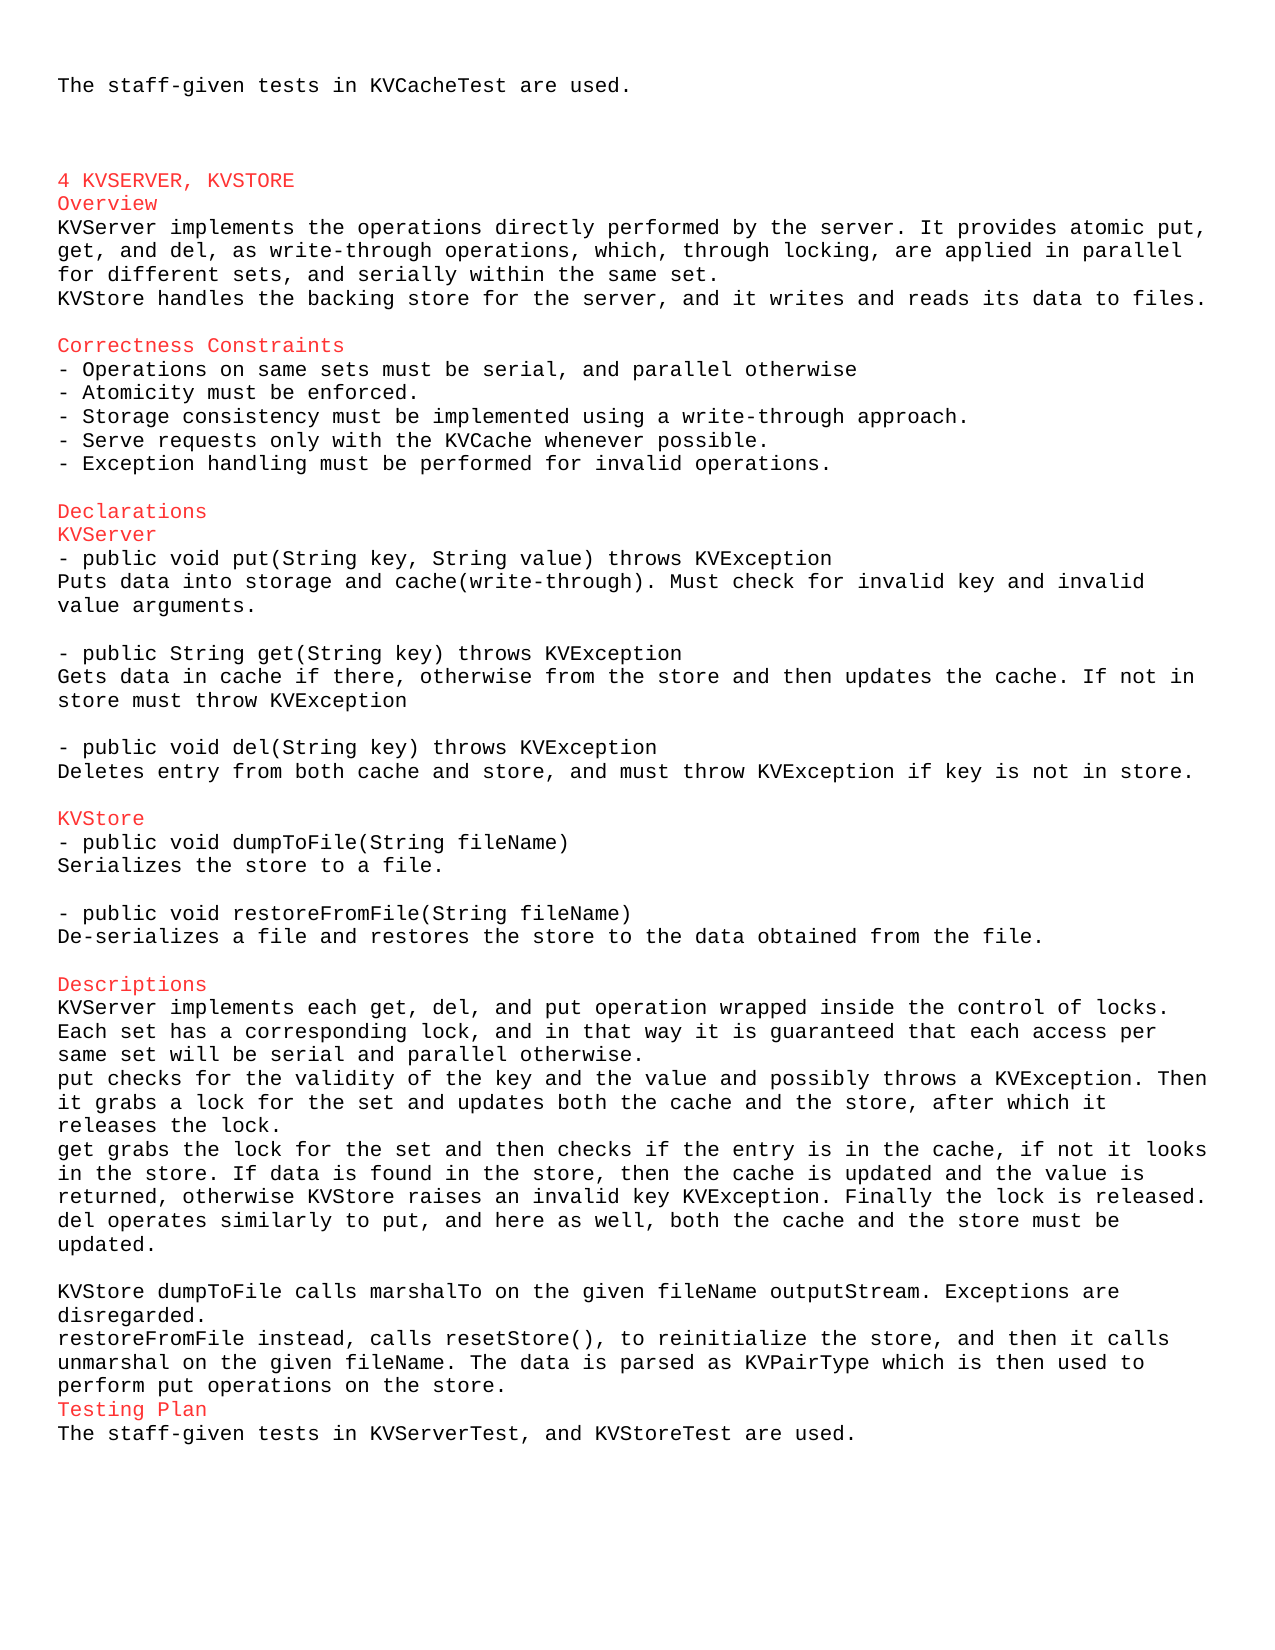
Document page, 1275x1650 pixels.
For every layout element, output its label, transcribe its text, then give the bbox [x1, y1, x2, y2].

text - Atomicity must be enforced. [57, 382, 1218, 406]
text The staff-given tests in KVServerTest, and KVStoreTest are used. [57, 1423, 1218, 1446]
text get grabs the lock for the set and then checks if the entry is in the cache, if not it looks in the store. If data is found in the store, then the cache is updated and the value is returned, otherwise KVStore raises an invalid key KVException. Finally the lock is released. [57, 1139, 1218, 1210]
text KVStore handles the backing store for the server, and it writes and reads its data to files. [57, 288, 1218, 311]
text Descriptions [57, 973, 1218, 997]
text - Storage consistency must be implemented using a write-through approach. [57, 406, 1218, 430]
text Deletes entry from both cache and store, and must throw KVException if key is not in store. [57, 761, 1218, 784]
text - public String get(String key) throws KVException [57, 642, 1218, 666]
text - public void restoreFromFile(String fileName) [57, 903, 1218, 926]
text Testing Plan [57, 1399, 1218, 1423]
text Overview [57, 193, 1218, 217]
text - Serve requests only with the KVCache whenever possible. [57, 430, 1218, 453]
text The staff-given tests in KVCacheTest are used. [57, 75, 1218, 99]
text - public void del(String key) throws KVException [57, 737, 1218, 761]
text 4 KVSERVER, KVSTORE [57, 169, 1218, 193]
text De-serializes a file and restores the store to the data obtained from the file. [57, 926, 1218, 950]
text KVServer implements each get, del, and put operation wrapped inside the control of locks. Each set has a corresponding lock, and in that way it is guaranteed that each access per same set will be serial and parallel otherwise. [57, 997, 1218, 1068]
text Correctness Constraints [57, 335, 1218, 359]
text Puts data into storage and cache(write-through). Must check for invalid key and invalid value arguments. [57, 572, 1218, 619]
text KVServer [57, 524, 1218, 548]
text KVStore dumpToFile calls marshalTo on the given fileName outputStream. Exceptions are disregarded. [57, 1281, 1218, 1328]
text Serializes the store to a file. [57, 855, 1218, 879]
text - public void put(String key, String value) throws KVException [57, 548, 1218, 572]
text KVServer implements the operations directly performed by the server. It provides atomic put, get, and del, as write-through operations, which, through locking, are applied in parallel for different sets, and serially within the same set. [57, 217, 1218, 288]
text - public void dumpToFile(String fileName) [57, 832, 1218, 855]
text - Operations on same sets must be serial, and parallel otherwise [57, 359, 1218, 382]
text Gets data in cache if there, otherwise from the store and then updates the cache. If not in store must throw KVException [57, 666, 1218, 713]
text del operates similarly to put, and here as well, both the cache and the store must be updated. [57, 1210, 1218, 1257]
text - Exception handling must be performed for invalid operations. [57, 453, 1218, 477]
text KVStore [57, 808, 1218, 832]
text restoreFromFile instead, calls resetStore(), to reinitialize the store, and then it calls unmarshal on the given fileName. The data is parsed as KVPairType which is then used to perform put operations on the store. [57, 1328, 1218, 1399]
text Declarations [57, 501, 1218, 524]
text put checks for the validity of the key and the value and possibly throws a KVException. Then it grabs a lock for the set and updates both the cache and the store, after which it releases the lock. [57, 1068, 1218, 1139]
